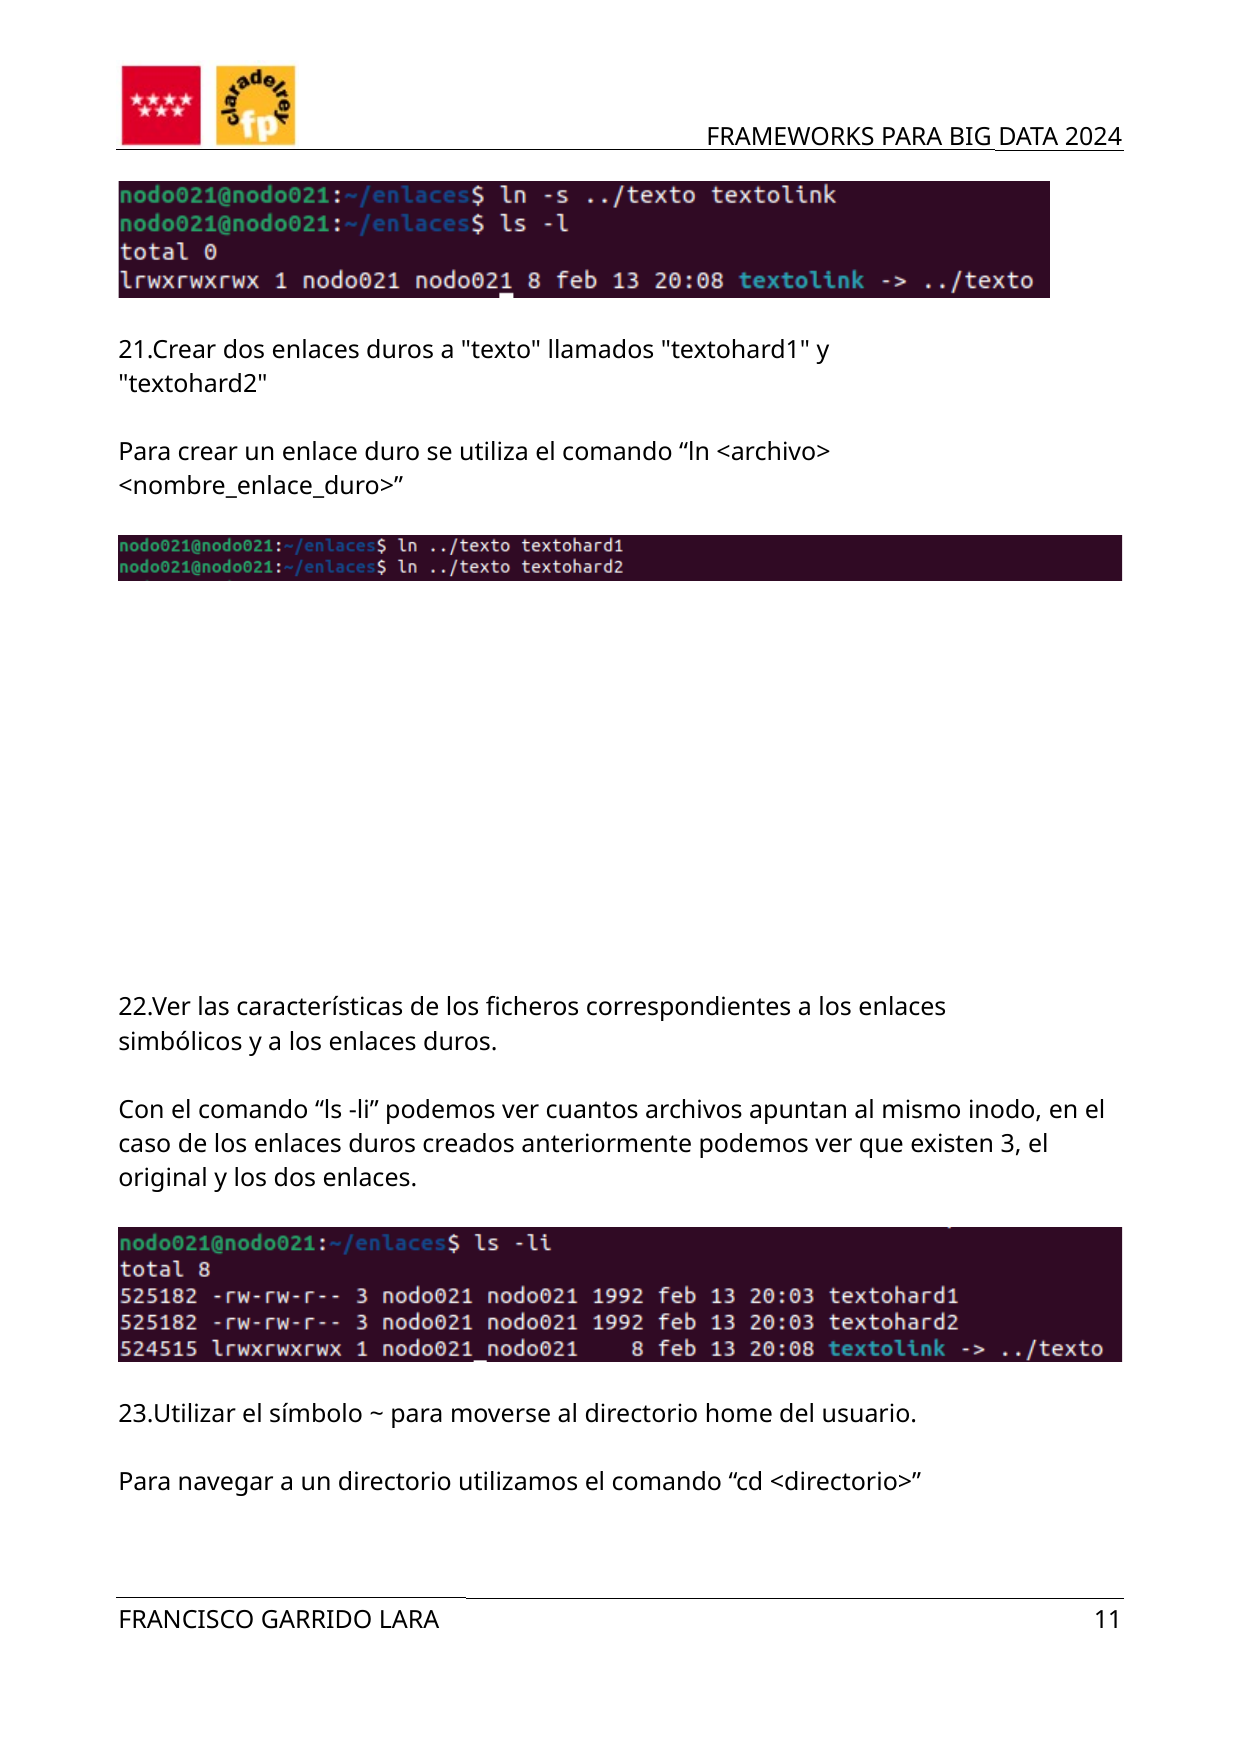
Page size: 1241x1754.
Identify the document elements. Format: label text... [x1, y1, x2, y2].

text Para crear un enlace duro se utiliza el comando “ln <archivo> <nombre_enlace_duro>” [118, 433, 1122, 502]
text 22.Ver las características de los ficheros correspondientes a los enlaces [118, 989, 1122, 1023]
text 23.Utilizar el símbolo ~ para moverse al directorio home del usuario. [118, 1396, 1122, 1429]
picture [118, 1227, 1123, 1362]
text simbólicos y a los enlaces duros. [118, 1023, 1122, 1057]
picture [116, 60, 299, 149]
text 21.Crear dos enlaces duros a "texto" llamados "textohard1" y [118, 331, 1122, 365]
text Para navegar a un directorio utilizamos el comando “cd <directorio>” [118, 1464, 1122, 1498]
text Con el comando “ls -li” podemos ver cuantos archivos apuntan al mismo inodo, en el caso de los enlaces duros creados anteriormente podemos ver que existen 3, el original y los dos enlaces. [118, 1091, 1122, 1193]
text "textohard2" [118, 365, 1122, 399]
picture [118, 535, 1123, 581]
picture [118, 181, 1050, 298]
